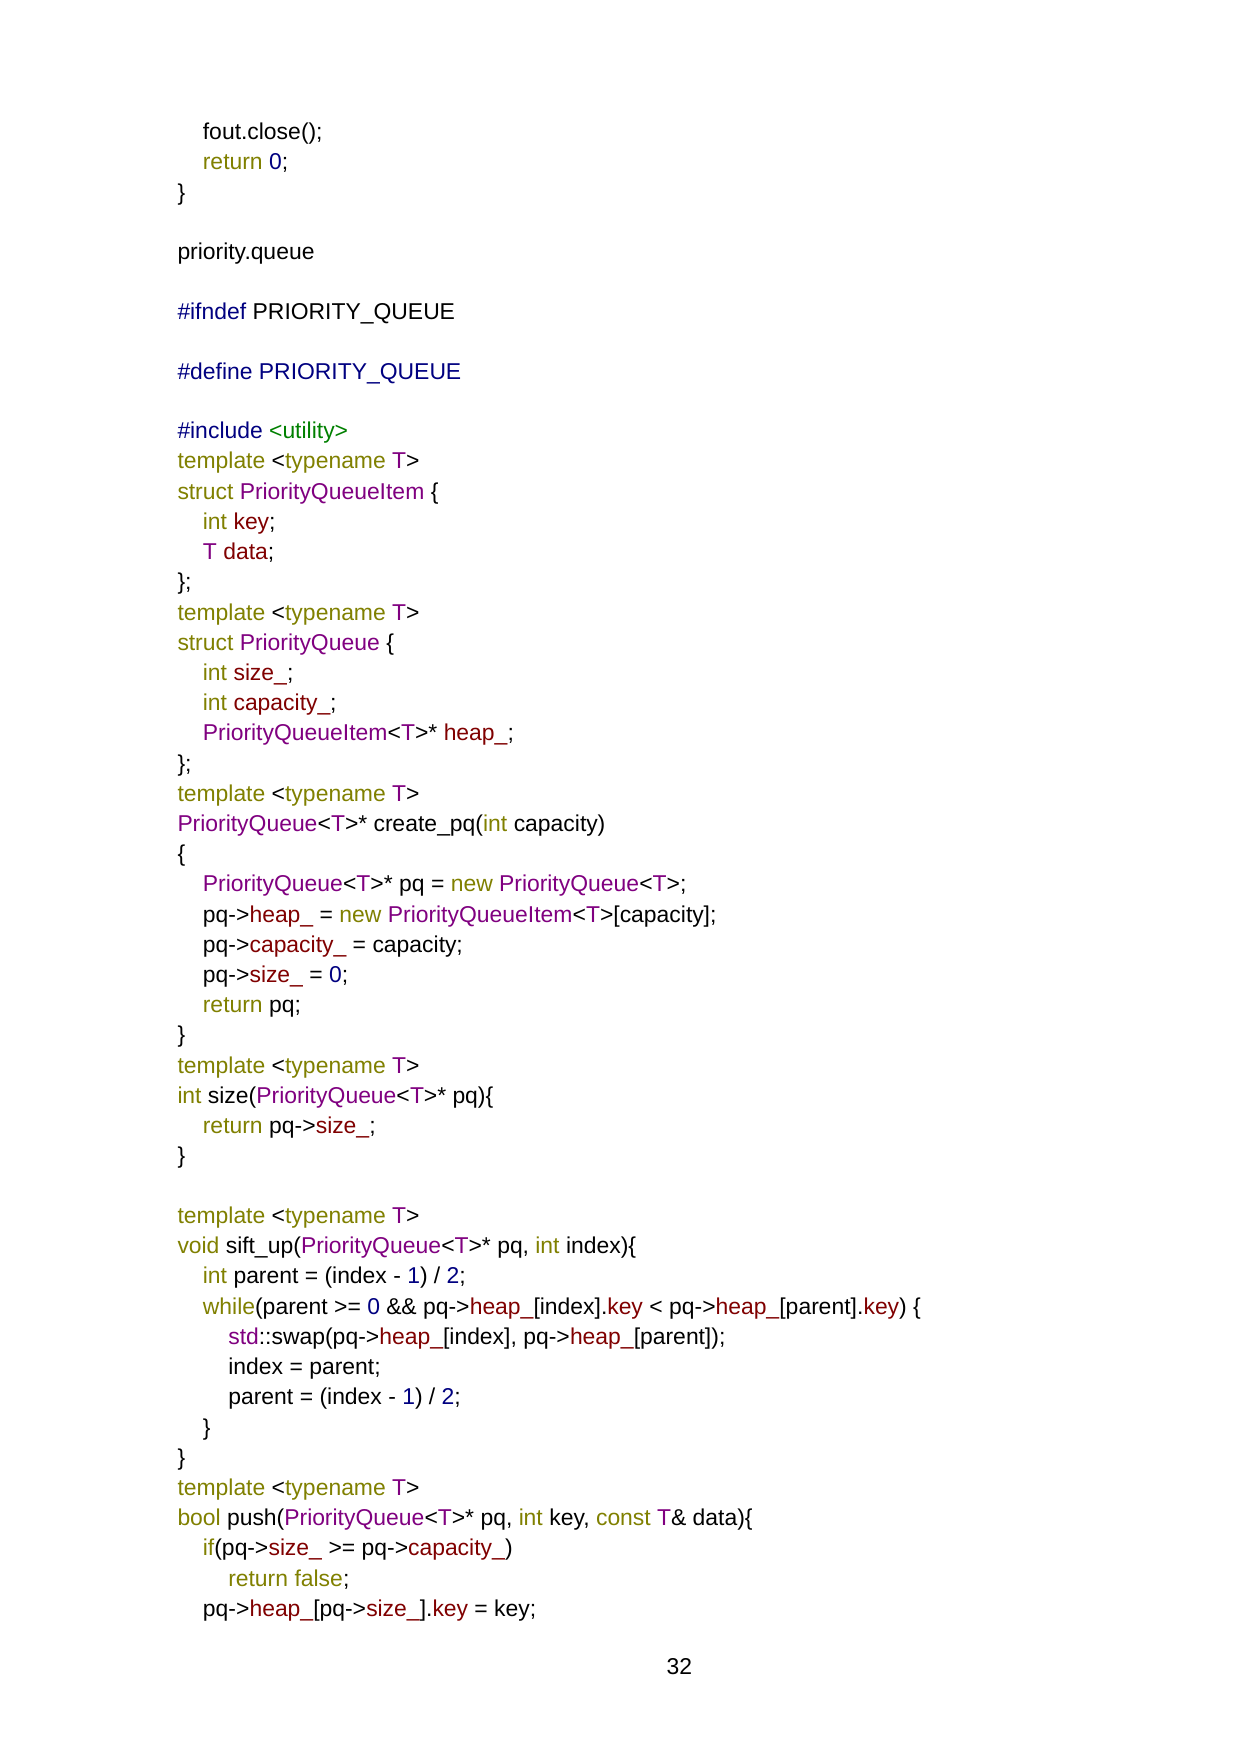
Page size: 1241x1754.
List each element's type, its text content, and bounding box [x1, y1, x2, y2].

text pq->heap_ = new PriorityQueueItem<T>[capacity]; [177, 901, 1181, 927]
text int key; [177, 508, 1181, 534]
text pq->heap_[pq->size_].key = key; [177, 1595, 1181, 1621]
text int size_; [177, 659, 1181, 685]
text } [177, 1444, 1181, 1470]
text T data; [177, 538, 1181, 564]
text template <typename T> [177, 1202, 1181, 1228]
text int parent = (index - 1) / 2; [177, 1262, 1181, 1289]
text bool push(PriorityQueue<T>* pq, int key, const T& data){ [177, 1504, 1181, 1530]
text template <typename T> [177, 1474, 1181, 1500]
text parent = (index - 1) / 2; [177, 1383, 1181, 1409]
text }; [177, 749, 1181, 776]
text struct PriorityQueueItem { [177, 478, 1181, 504]
text std::swap(pq->heap_[index], pq->heap_[parent]); [177, 1323, 1181, 1349]
text #ifndef PRIORITY_QUEUE [177, 298, 1181, 324]
text PriorityQueue<T>* create_pq(int capacity) [177, 810, 1181, 836]
text PriorityQueueItem<T>* heap_; [177, 719, 1181, 746]
text if(pq->size_ >= pq->capacity_) [177, 1534, 1181, 1561]
text priority.queue [177, 238, 1181, 264]
text return pq; [177, 991, 1181, 1018]
text struct PriorityQueue { [177, 629, 1181, 655]
text int size(PriorityQueue<T>* pq){ [177, 1082, 1181, 1108]
text pq->size_ = 0; [177, 961, 1181, 987]
text pq->capacity_ = capacity; [177, 931, 1181, 957]
text } [177, 1021, 1181, 1048]
text { [177, 840, 1181, 867]
text PriorityQueue<T>* pq = new PriorityQueue<T>; [177, 870, 1181, 897]
text #include <utility> [177, 417, 1181, 444]
text return false; [177, 1564, 1181, 1591]
text fout.close(); [177, 118, 1181, 144]
text }; [177, 568, 1181, 595]
text void sift_up(PriorityQueue<T>* pq, int index){ [177, 1232, 1181, 1258]
text template <typename T> [177, 447, 1181, 474]
text } [177, 1142, 1181, 1169]
text } [177, 1413, 1181, 1440]
text template <typename T> [177, 780, 1181, 806]
text template <typename T> [177, 598, 1181, 625]
text #define PRIORITY_QUEUE [177, 358, 1181, 384]
text index = parent; [177, 1353, 1181, 1379]
text template <typename T> [177, 1052, 1181, 1078]
text } [177, 178, 1181, 205]
text while(parent >= 0 && pq->heap_[index].key < pq->heap_[parent].key) { [177, 1293, 1181, 1319]
text return pq->size_; [177, 1112, 1181, 1138]
text return 0; [177, 148, 1181, 175]
text int capacity_; [177, 689, 1181, 716]
